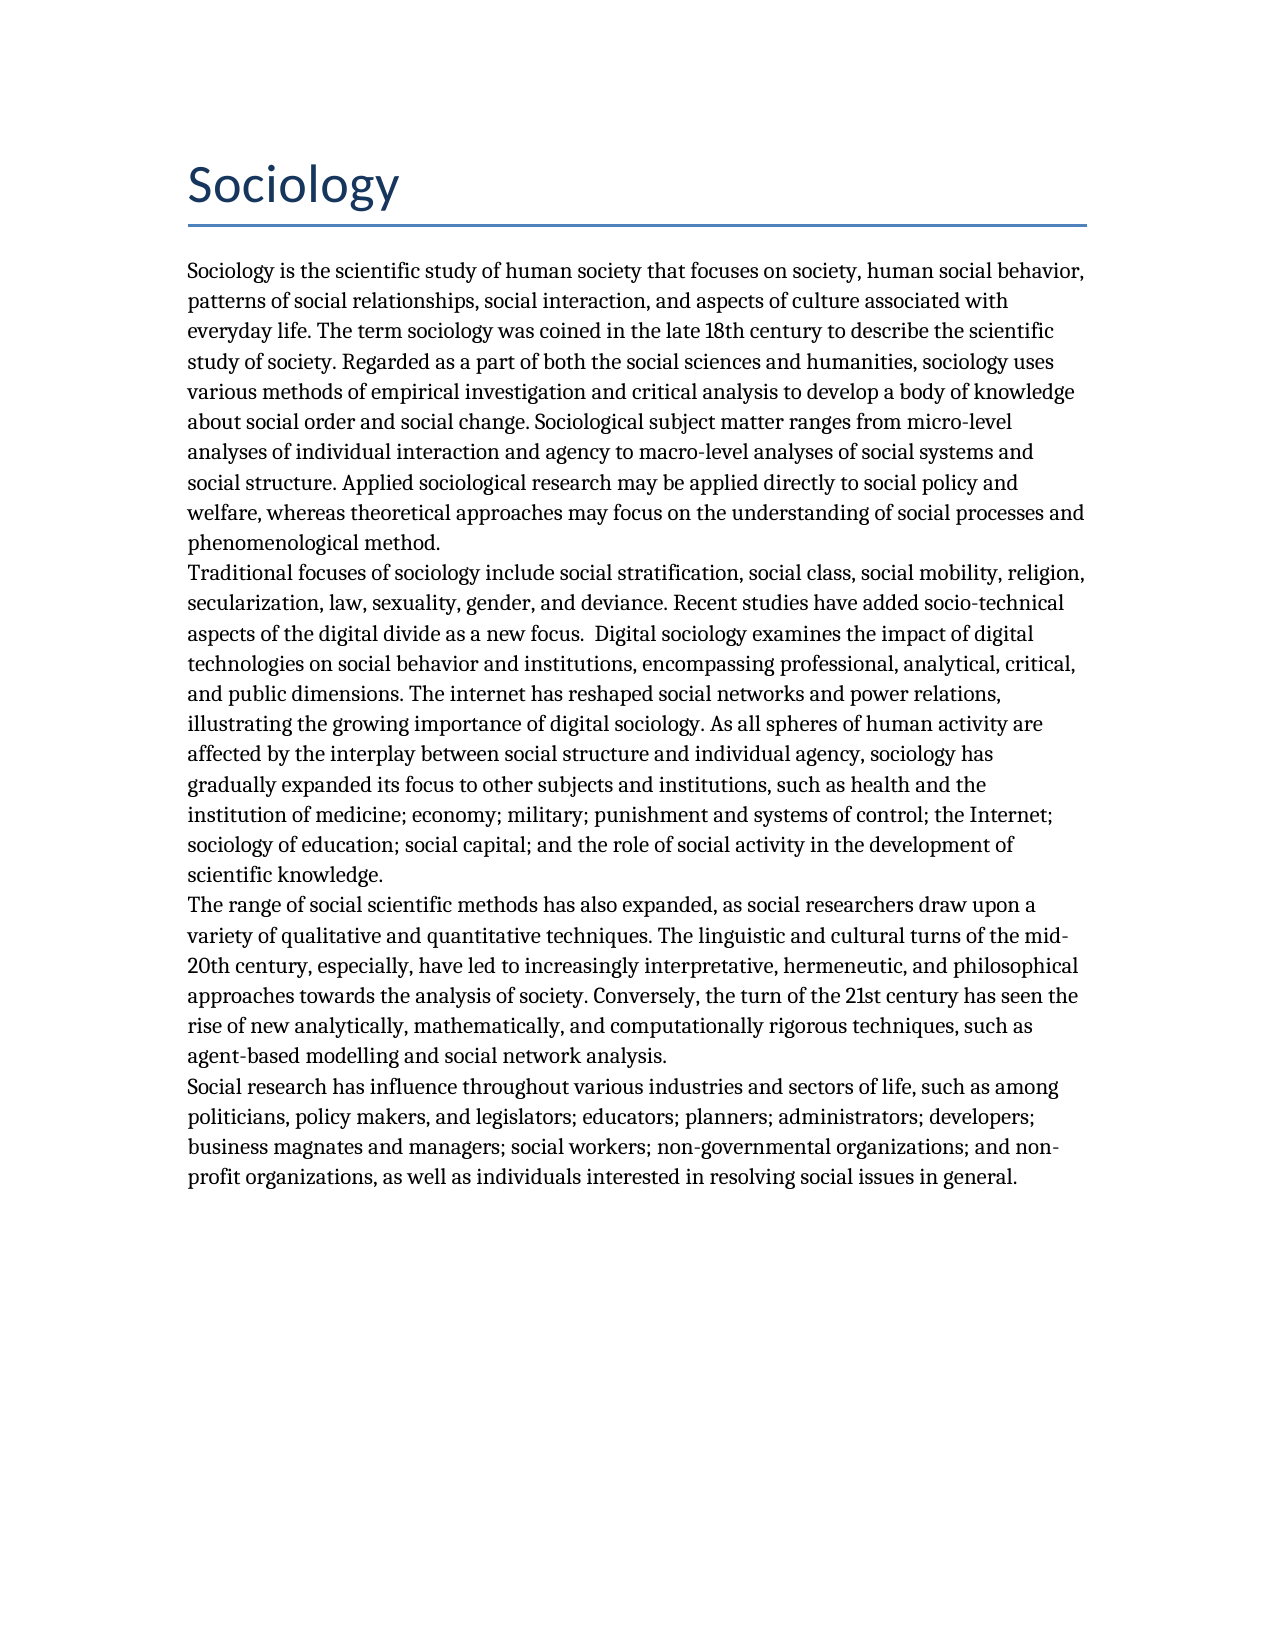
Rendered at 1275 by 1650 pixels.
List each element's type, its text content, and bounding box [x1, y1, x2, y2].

text Sociology is the scientific study of human society that focuses on society, human social behavior, patterns of social relationships, social interaction, and aspects of culture associated with everyday life. The term sociology was coined in the late 18th century to describe the scientific study of society. Regarded as a part of both the social sciences and humanities, sociology uses various methods of empirical investigation and critical analysis to develop a body of knowledge about social order and social change. Sociological subject matter ranges from micro-level analyses of individual interaction and agency to macro-level analyses of social systems and social structure. Applied sociological research may be applied directly to social policy and welfare, whereas theoretical approaches may focus on the understanding of social processes and phenomenological method. Traditional focuses of sociology include social stratification, social class, social mobility, religion, secularization, law, sexuality, gender, and deviance. Recent studies have added socio-technical aspects of the digital divide as a new focus. Digital sociology examines the impact of digital technologies on social behavior and institutions, encompassing professional, analytical, critical, and public dimensions. The internet has reshaped social networks and power relations, illustrating the growing importance of digital sociology. As all spheres of human activity are affected by the interplay between social structure and individual agency, sociology has gradually expanded its focus to other subjects and institutions, such as health and the institution of medicine; economy; military; punishment and systems of control; the Internet; sociology of education; social capital; and the role of social activity in the development of scientific knowledge. The range of social scientific methods has also expanded, as social researchers draw upon a variety of qualitative and quantitative techniques. The linguistic and cultural turns of the mid-20th century, especially, have led to increasingly interpretative, hermeneutic, and philosophical approaches towards the analysis of society. Conversely, the turn of the 21st century has seen the rise of new analytically, mathematically, and computationally rigorous techniques, such as agent-based modelling and social network analysis. Social research has influence throughout various industries and sectors of life, such as among politicians, policy makers, and legislators; educators; planners; administrators; developers; business magnates and managers; social workers; non-governmental organizations; and non-profit organizations, as well as individuals interested in resolving social issues in general. [187, 258, 1087, 1190]
title Sociology [187, 150, 1087, 227]
